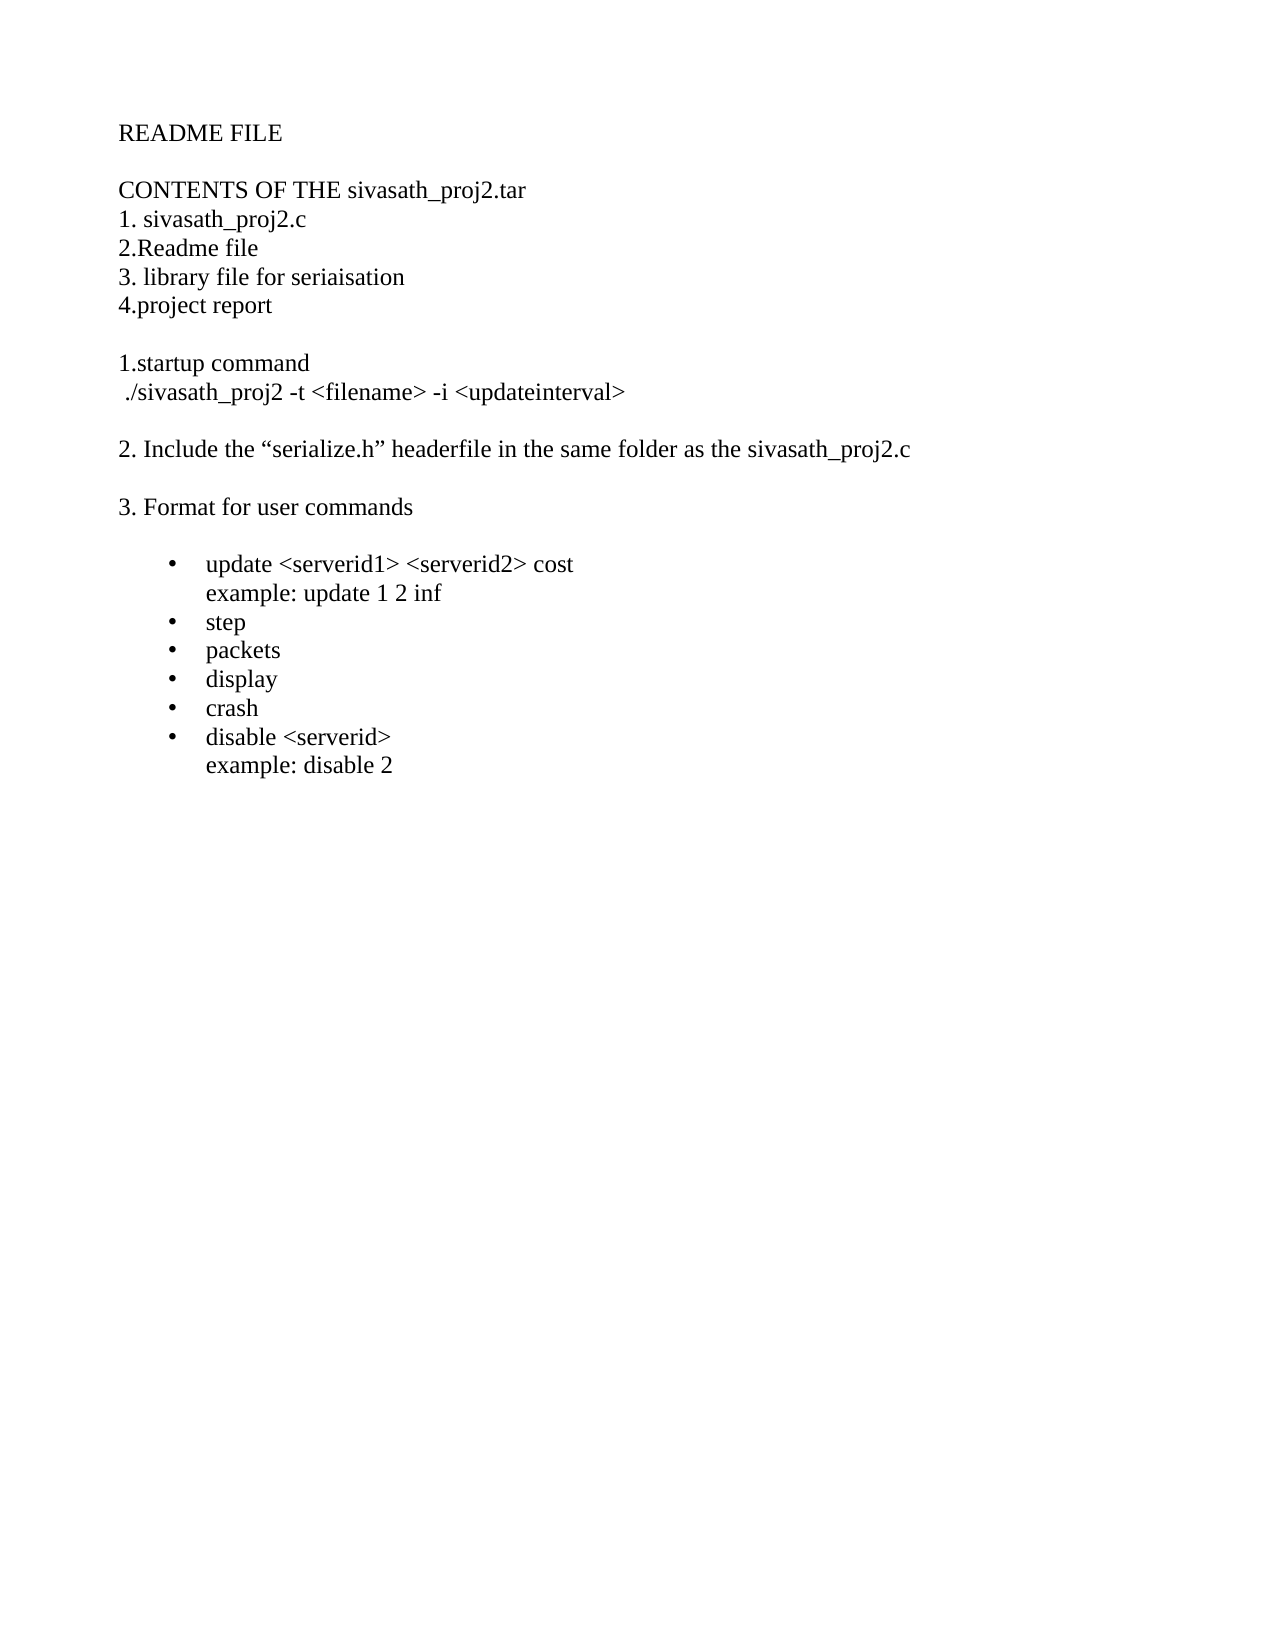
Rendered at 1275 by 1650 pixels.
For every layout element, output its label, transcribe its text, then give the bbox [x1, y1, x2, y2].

text ./sivasath_proj2 -t <filename> -i <updateinterval> [118, 377, 1157, 406]
list step [168, 607, 1157, 636]
list packets [168, 636, 1157, 664]
text 2. Include the “serialize.h” headerfile in the same folder as the sivasath_proj2.c [118, 434, 1157, 463]
list disable <serverid> [168, 722, 1157, 751]
text 1. sivasath_proj2.c [118, 204, 1157, 233]
text 4.project report [118, 291, 1157, 319]
text README FILE [118, 118, 1157, 147]
text 3. Format for user commands [118, 492, 1157, 521]
list example: update 1 2 inf [168, 578, 1157, 607]
text 3. library file for seriaisation [118, 262, 1157, 291]
list crash [168, 693, 1157, 722]
text 2.Readme file [118, 233, 1157, 262]
list update <serverid1> <serverid2> cost [168, 549, 1157, 578]
list example: disable 2 [168, 751, 1157, 779]
text 1.startup command [118, 348, 1157, 377]
list display [168, 664, 1157, 693]
text CONTENTS OF THE sivasath_proj2.tar [118, 176, 1157, 204]
